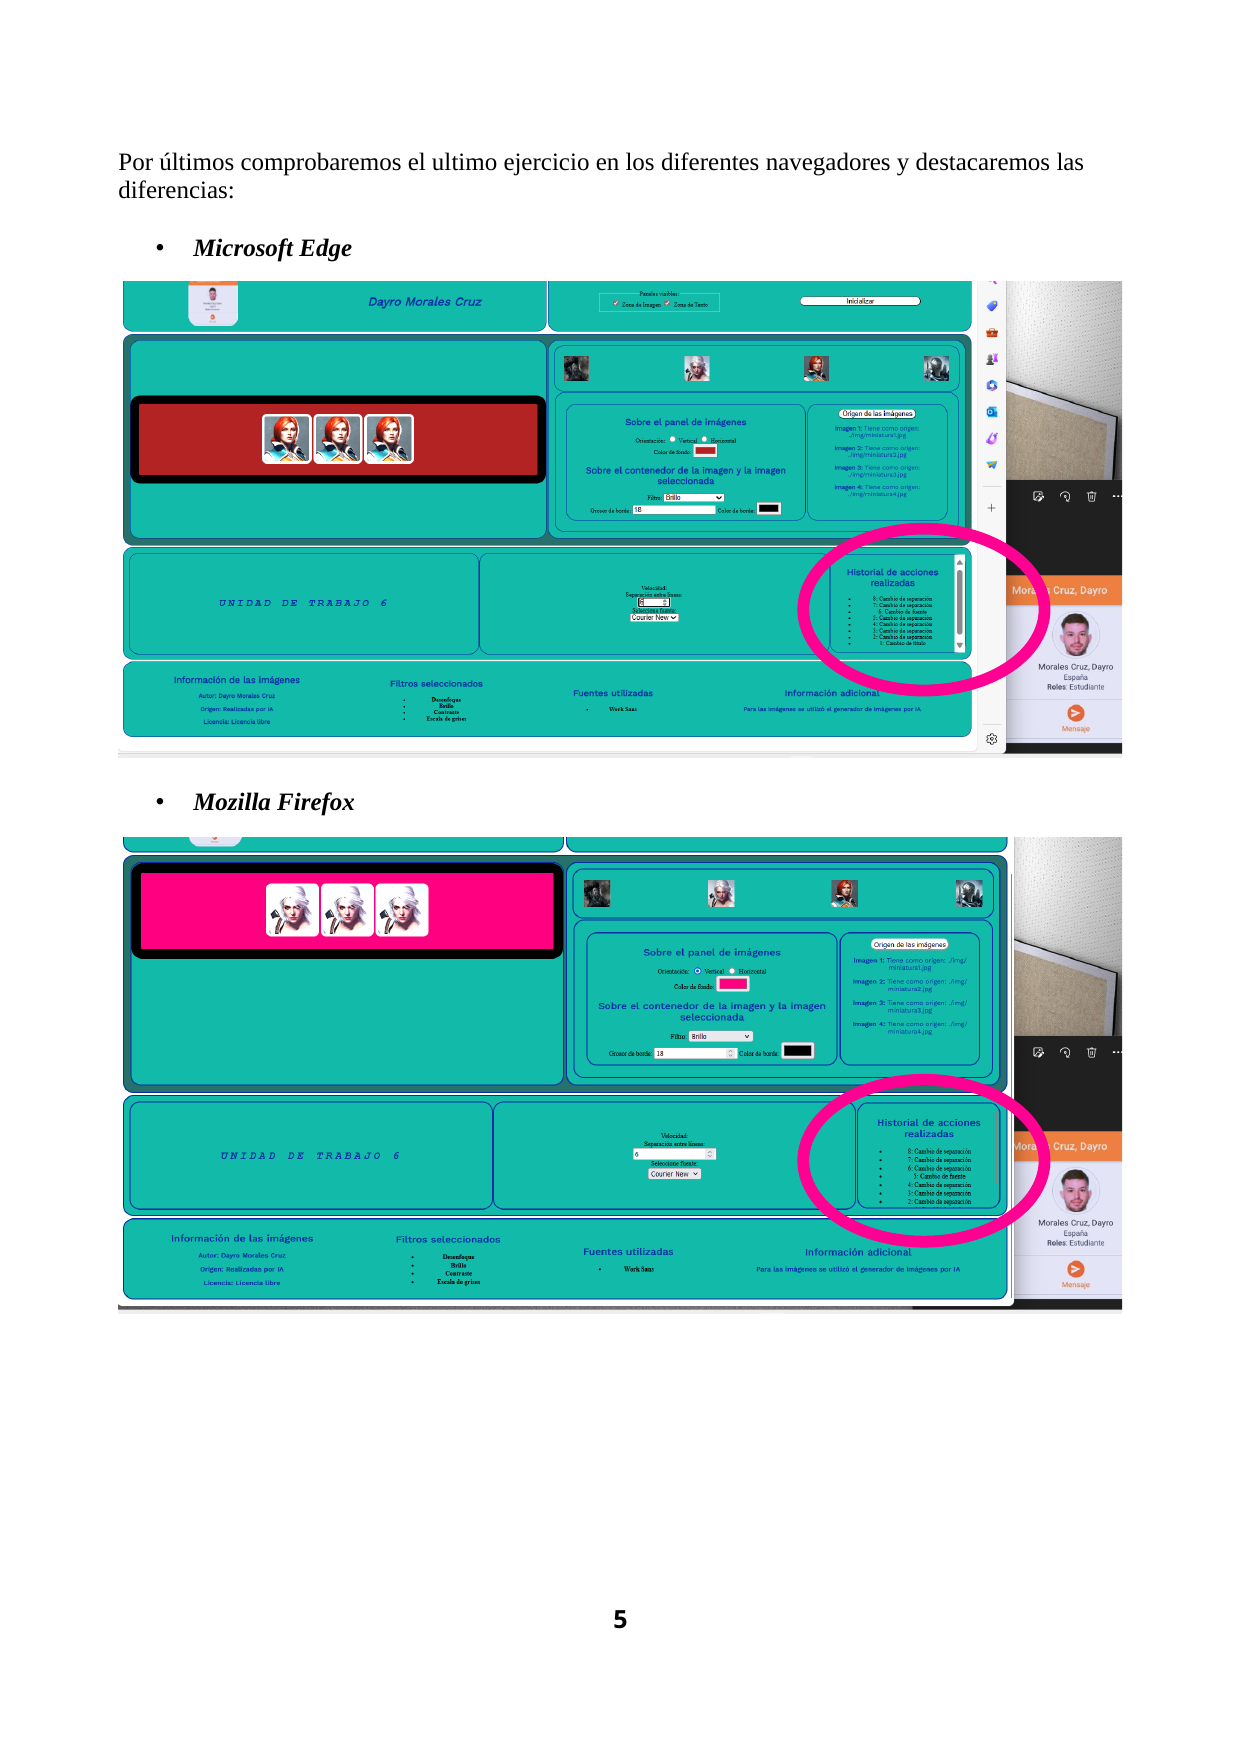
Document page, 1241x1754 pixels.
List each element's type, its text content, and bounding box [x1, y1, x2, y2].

text Por últimos comprobaremos el ultimo ejercicio en los diferentes navegadores y destacaremos las diferencias: [118, 147, 1122, 204]
list Microsoft Edge [156, 233, 1122, 262]
picture [118, 837, 1123, 1314]
picture [118, 281, 1123, 758]
list Mozilla Firefox [156, 787, 1122, 815]
